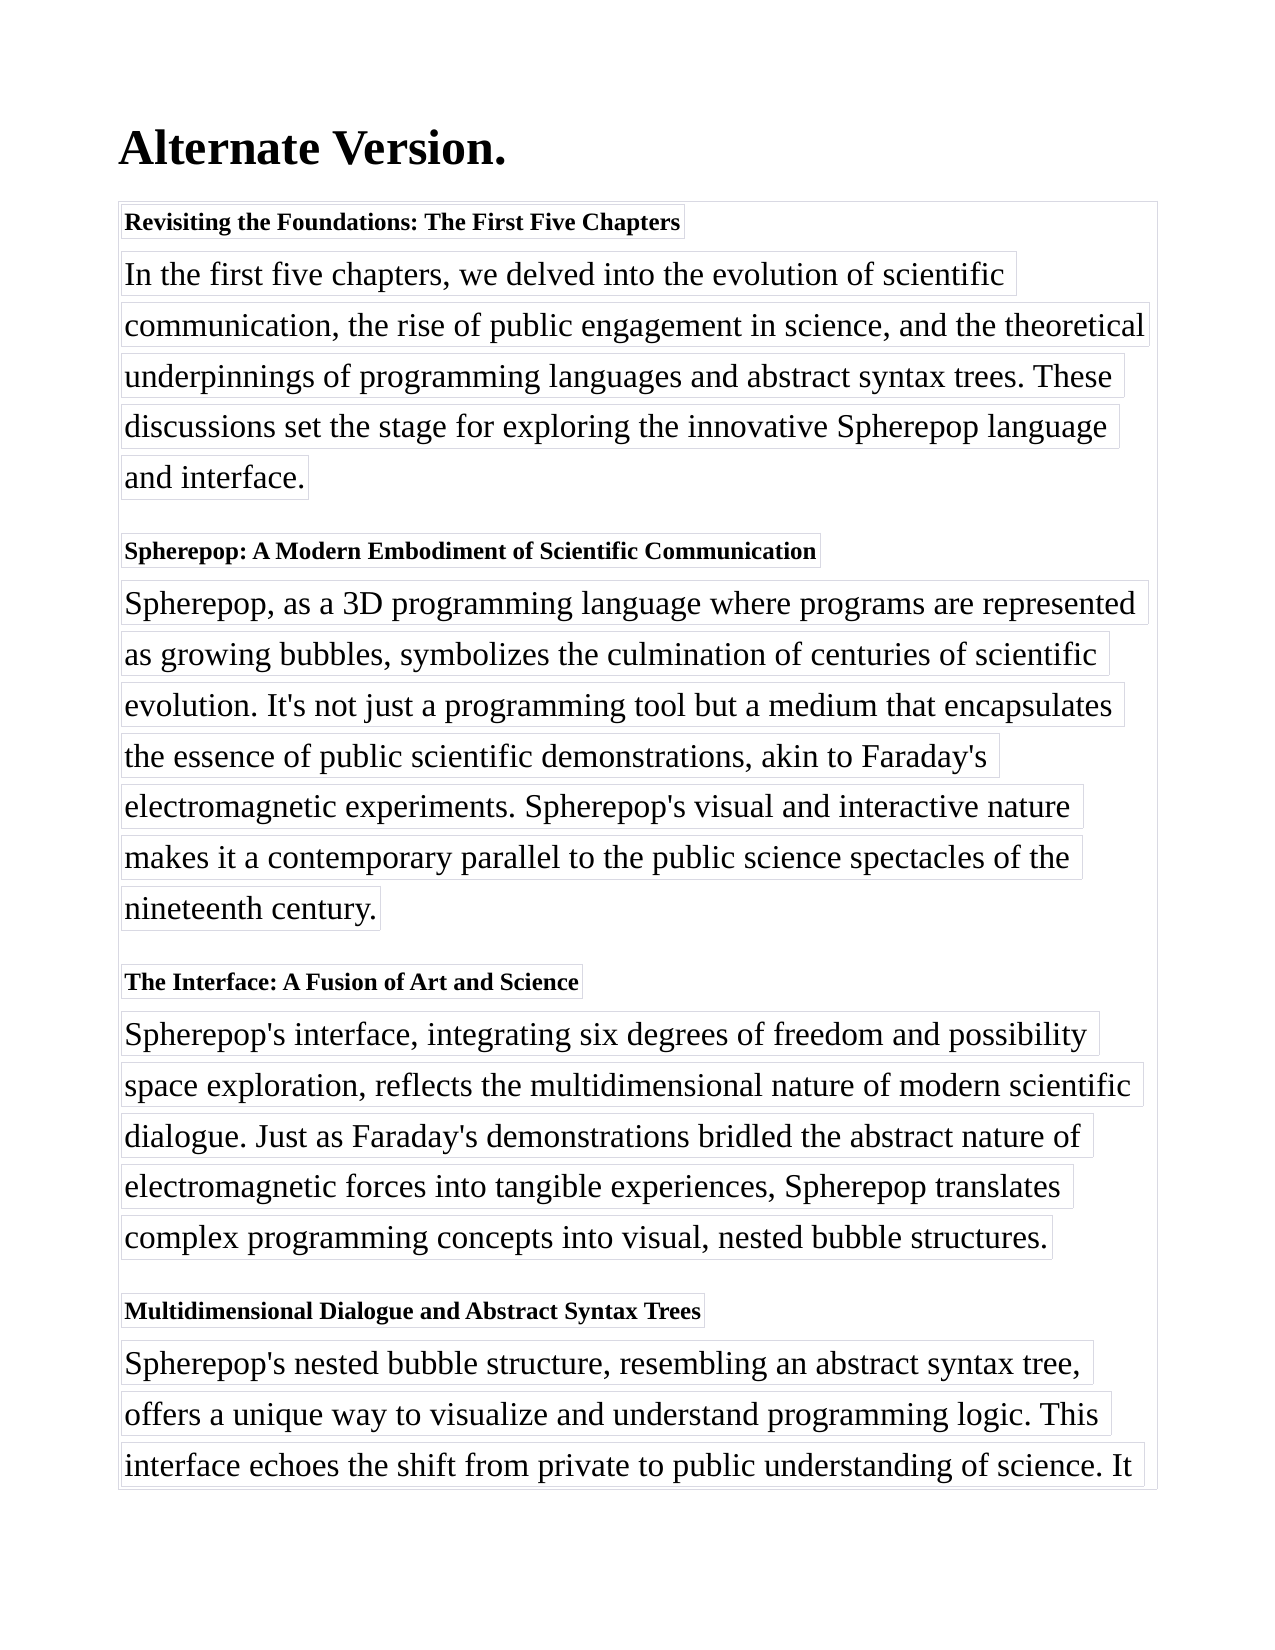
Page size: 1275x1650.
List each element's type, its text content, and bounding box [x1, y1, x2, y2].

text Spherepop's interface, integrating six degrees of freedom and possibility space exploration, reflects the multidimensional nature of modern scientific dialogue. Just as Faraday's demonstrations bridled the abstract nature of electromagnetic forces into tangible experiences, Spherepop translates complex programming concepts into visual, nested bubble structures. [119, 1008, 1157, 1259]
subtitle Multidimensional Dialogue and Abstract Syntax Trees [119, 1290, 1157, 1327]
subtitle The Interface: A Fusion of Art and Science [119, 961, 1157, 998]
text In the first five chapters, we delved into the evolution of scientific communication, the rise of public engagement in science, and the theoretical underpinnings of programming languages and abstract syntax trees. These discussions set the stage for exploring the innovative Spherepop language and interface. [119, 248, 1157, 499]
text Spherepop's nested bubble structure, resembling an abstract syntax tree, offers a unique way to visualize and understand programming logic. This interface echoes the shift from private to public understanding of science. It [119, 1337, 1157, 1489]
subtitle Revisiting the Foundations: The First Five Chapters [119, 202, 1157, 238]
subtitle Spherepop: A Modern Embodiment of Scientific Communication [119, 530, 1157, 567]
subtitle Alternate Version. [118, 118, 1157, 176]
text Spherepop, as a 3D programming language where programs are represented as growing bubbles, symbolizes the culmination of centuries of scientific evolution. It's not just a programming tool but a medium that encapsulates the essence of public scientific demonstrations, akin to Faraday's electromagnetic experiments. Spherepop's visual and interactive nature makes it a contemporary parallel to the public science spectacles of the nineteenth century. [119, 577, 1157, 930]
